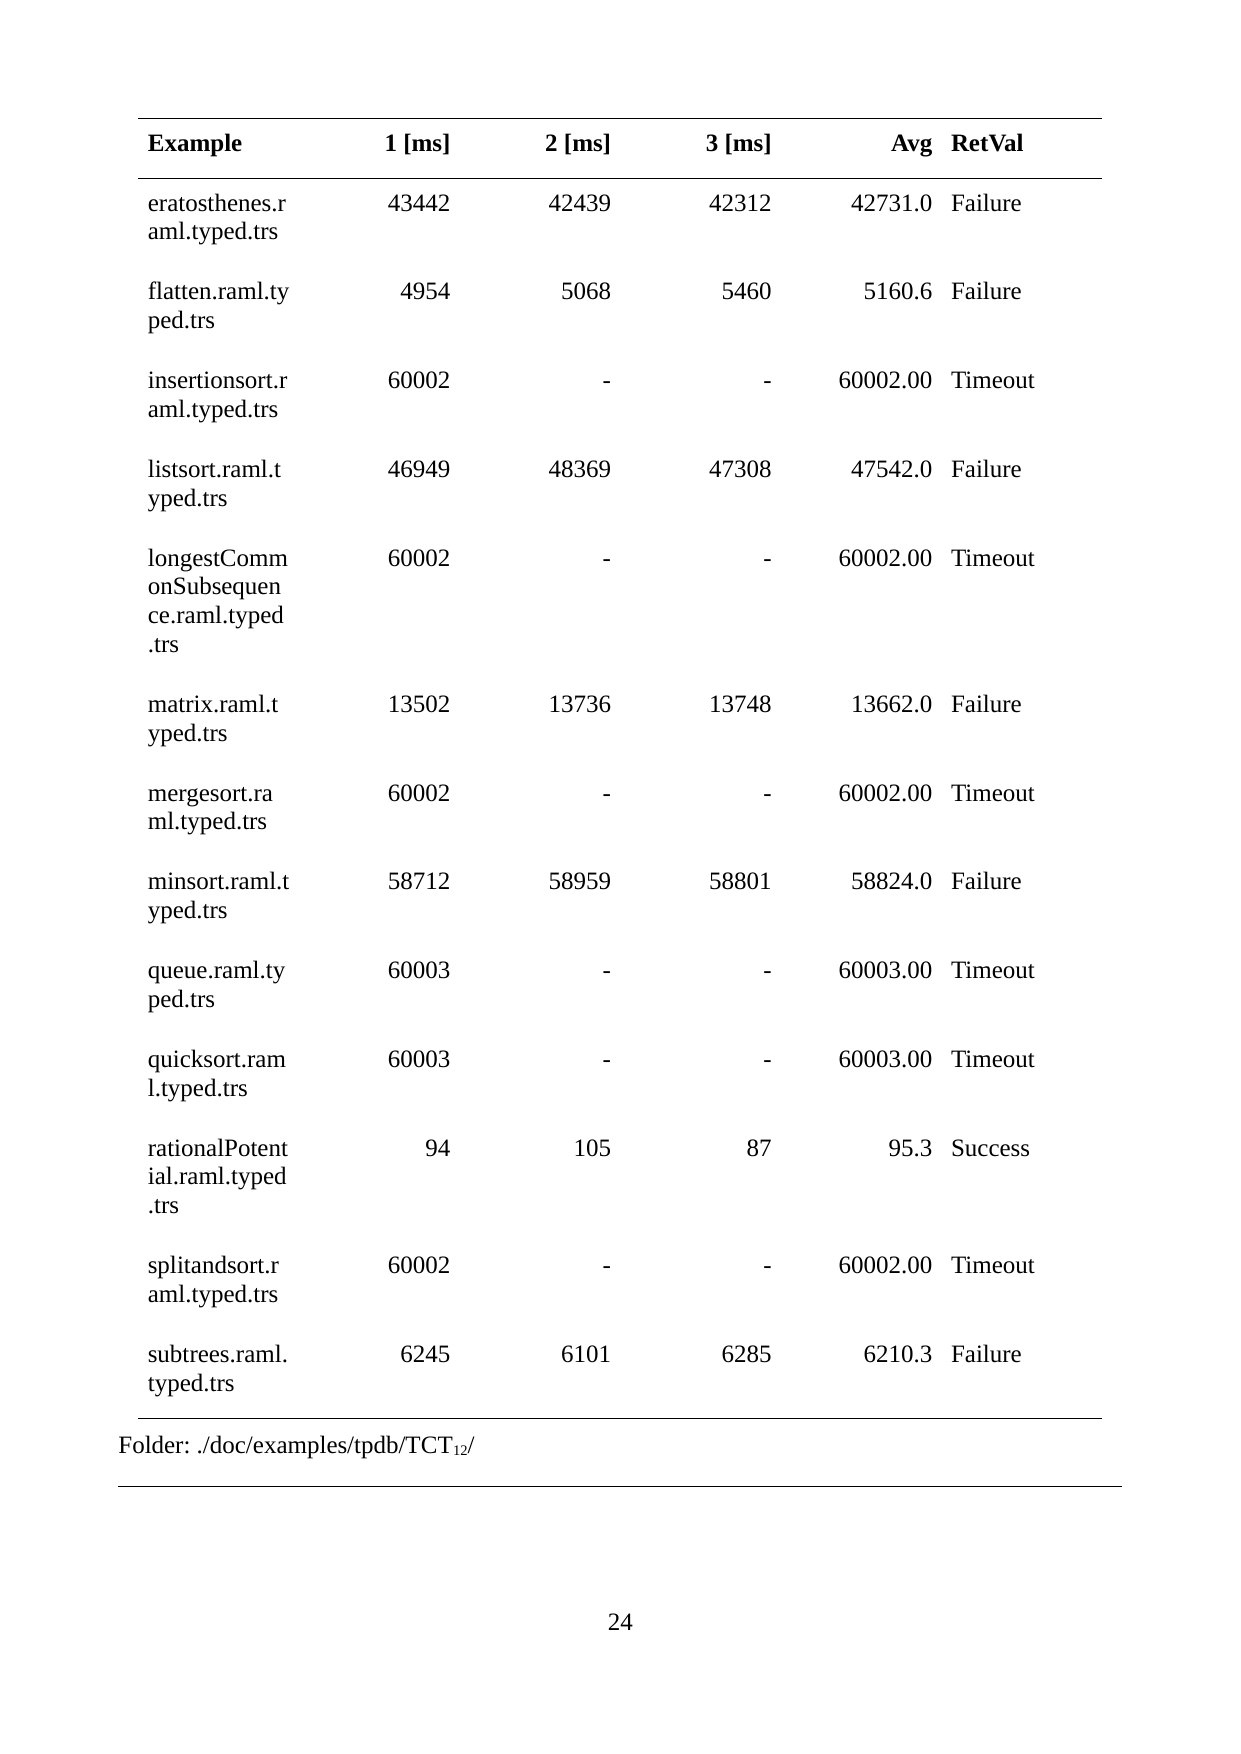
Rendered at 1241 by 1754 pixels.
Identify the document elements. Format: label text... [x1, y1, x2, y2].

table_cell 5068 [460, 267, 620, 356]
table_cell 48369 [460, 445, 620, 533]
table_cell Timeout [941, 1035, 1102, 1123]
table_cell 47542.0 [781, 445, 941, 533]
table_cell subtrees.raml.typed.trs [138, 1330, 299, 1418]
table_cell mergesort.raml.typed.trs [138, 768, 299, 857]
table_cell splitandsort.raml.typed.trs [138, 1241, 299, 1329]
table_cell 58959 [460, 857, 620, 946]
table_cell 60003 [299, 1035, 459, 1123]
table_cell Timeout [941, 356, 1102, 444]
table_cell 42731.0 [781, 179, 941, 267]
table_cell 6210.3 [781, 1330, 941, 1418]
table_cell - [620, 1035, 781, 1123]
table_cell 46949 [299, 445, 459, 533]
table_cell 13662.0 [781, 680, 941, 768]
table_cell 95.3 [781, 1123, 941, 1241]
table_cell 60002 [299, 356, 459, 444]
table_cell - [620, 768, 781, 857]
table_cell 60003.00 [781, 1035, 941, 1123]
table_cell 87 [620, 1123, 781, 1241]
table_cell 42312 [620, 179, 781, 267]
table_cell flatten.raml.typed.trs [138, 267, 299, 356]
table_cell - [460, 1035, 620, 1123]
table_cell 60002.00 [781, 533, 941, 679]
table_cell Success [941, 1123, 1102, 1241]
table_header Example [138, 119, 299, 178]
table_cell Timeout [941, 1241, 1102, 1329]
table_cell 60003.00 [781, 946, 941, 1034]
table_cell 13736 [460, 680, 620, 768]
table_cell Failure [941, 267, 1102, 356]
table_cell 60003 [299, 946, 459, 1034]
table_cell eratosthenes.raml.typed.trs [138, 179, 299, 267]
table_cell rationalPotential.raml.typed.trs [138, 1123, 299, 1241]
table_header 1 [ms] [299, 119, 459, 178]
table_cell 60002.00 [781, 356, 941, 444]
table_cell quicksort.raml.typed.trs [138, 1035, 299, 1123]
table_header 2 [ms] [460, 119, 620, 178]
table_cell 58712 [299, 857, 459, 946]
table_cell - [460, 768, 620, 857]
table_cell Failure [941, 1330, 1102, 1418]
table_cell Failure [941, 680, 1102, 768]
table_cell 47308 [620, 445, 781, 533]
table_cell Failure [941, 857, 1102, 946]
table_cell 13748 [620, 680, 781, 768]
table_cell 60002 [299, 1241, 459, 1329]
table_cell 6245 [299, 1330, 459, 1418]
table_cell 42439 [460, 179, 620, 267]
table_cell - [460, 946, 620, 1034]
table_cell - [460, 533, 620, 679]
table_cell 94 [299, 1123, 459, 1241]
table_cell 13502 [299, 680, 459, 768]
table_cell 58824.0 [781, 857, 941, 946]
table_cell 43442 [299, 179, 459, 267]
table_cell - [620, 356, 781, 444]
table_cell 6101 [460, 1330, 620, 1418]
table_cell 58801 [620, 857, 781, 946]
table_cell - [460, 356, 620, 444]
table_cell - [460, 1241, 620, 1329]
table_cell insertionsort.raml.typed.trs [138, 356, 299, 444]
table_cell matrix.raml.typed.trs [138, 680, 299, 768]
table_cell Failure [941, 179, 1102, 267]
table_cell 60002.00 [781, 1241, 941, 1329]
table_cell Failure [941, 445, 1102, 533]
table_cell - [620, 533, 781, 679]
table_cell 5160.6 [781, 267, 941, 356]
table_cell - [620, 1241, 781, 1329]
table_cell 60002 [299, 768, 459, 857]
table_cell 60002.00 [781, 768, 941, 857]
table_cell 5460 [620, 267, 781, 356]
table_cell 60002 [299, 533, 459, 679]
table_cell - [620, 946, 781, 1034]
table_cell minsort.raml.typed.trs [138, 857, 299, 946]
table_header Avg [781, 119, 941, 178]
table_cell longestCommonSubsequence.raml.typed.trs [138, 533, 299, 679]
table_header RetVal [941, 119, 1102, 178]
table_cell 6285 [620, 1330, 781, 1418]
table_cell Timeout [941, 533, 1102, 679]
table_cell 105 [460, 1123, 620, 1241]
table_cell Timeout [941, 946, 1102, 1034]
table_cell Timeout [941, 768, 1102, 857]
table_header 3 [ms] [620, 119, 781, 178]
table_cell queue.raml.typed.trs [138, 946, 299, 1034]
text Folder: ./doc/examples/tpdb/TCT12/ [118, 1430, 1122, 1459]
table_cell listsort.raml.typed.trs [138, 445, 299, 533]
table_cell 4954 [299, 267, 459, 356]
